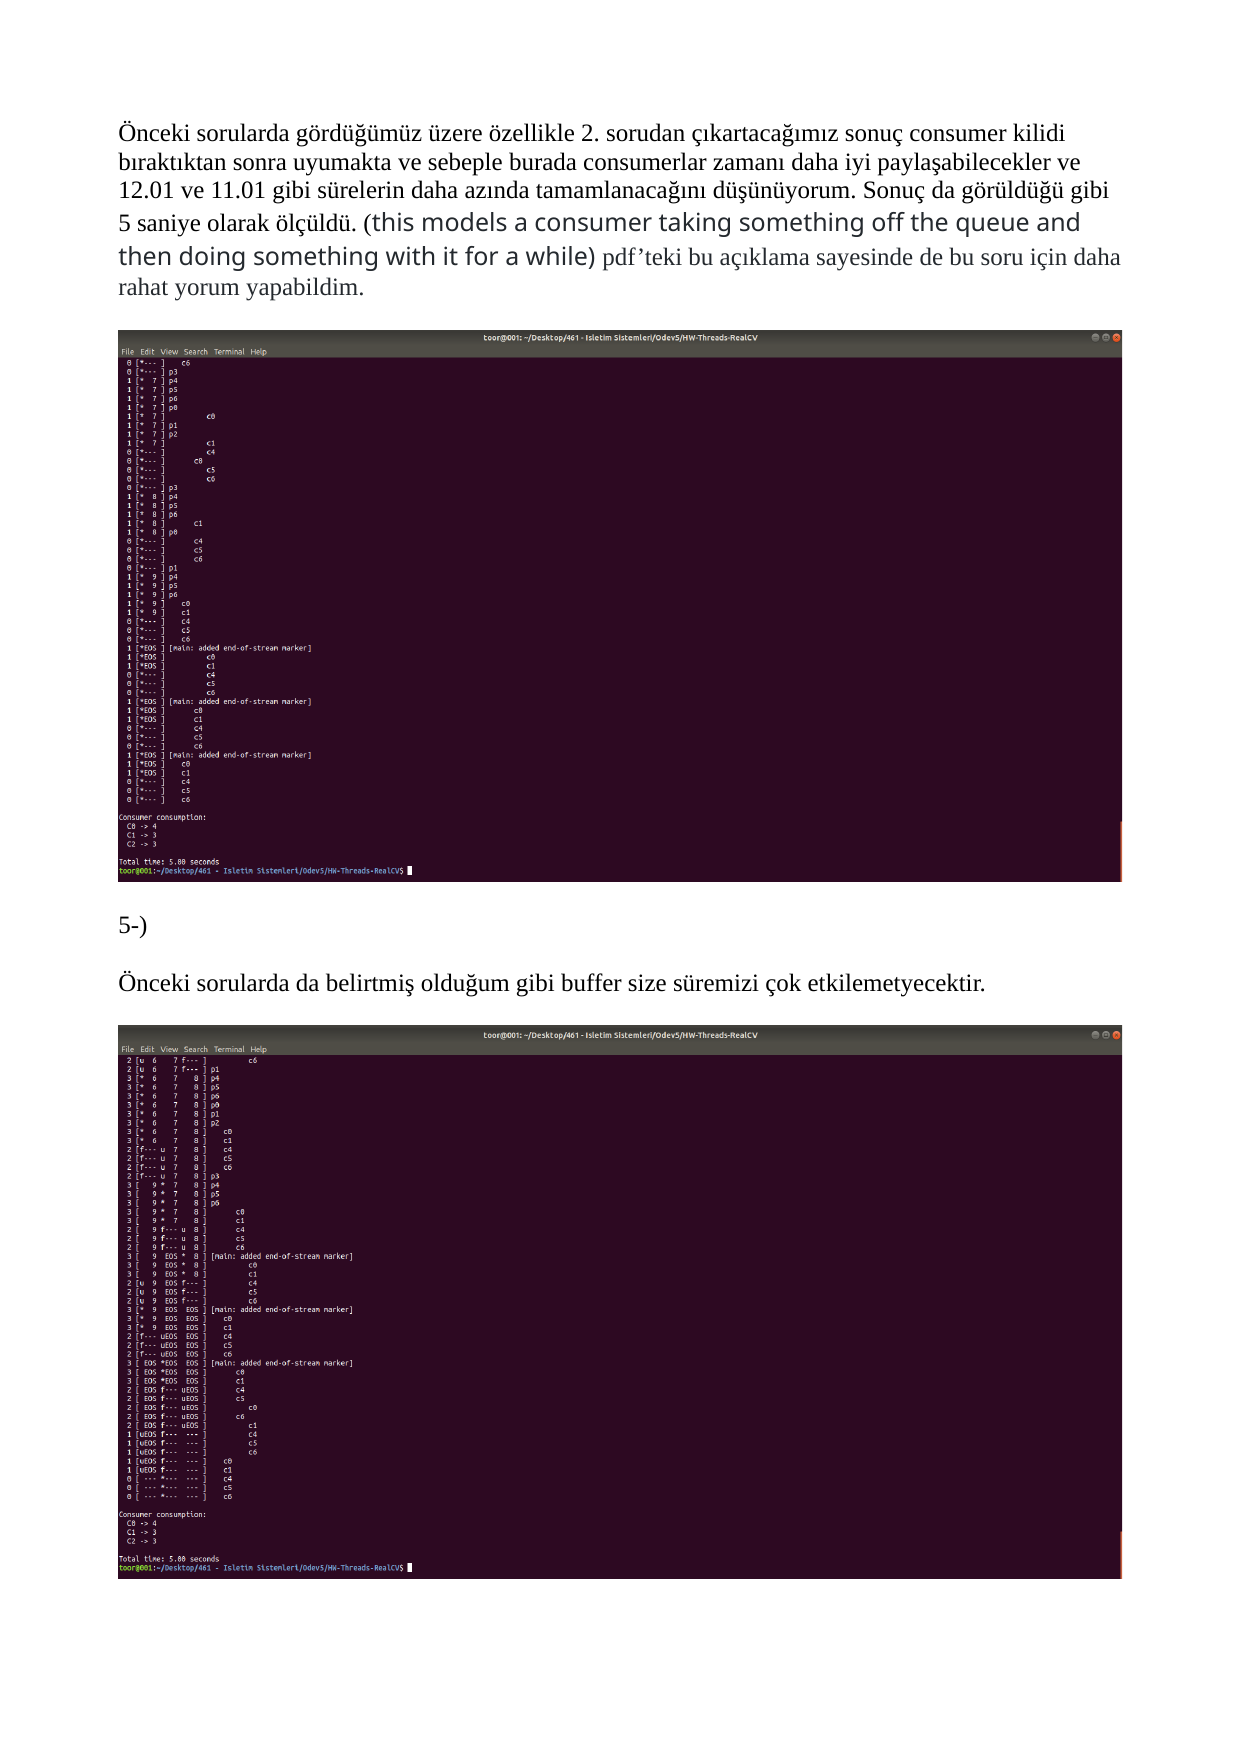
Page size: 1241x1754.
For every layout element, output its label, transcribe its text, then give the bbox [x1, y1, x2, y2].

text Önceki sorularda da belirtmiş olduğum gibi buffer size süremizi çok etkilemetyecektir. [118, 968, 1122, 997]
text 5-) [118, 910, 1122, 939]
picture [118, 330, 1123, 882]
text Önceki sorularda gördüğümüz üzere özellikle 2. sorudan çıkartacağımız sonuç consumer kilidi bıraktıktan sonra uyumakta ve sebeple burada consumerlar zamanı daha iyi paylaşabilecekler ve 12.01 ve 11.01 gibi sürelerin daha azında tamamlanacağını düşünüyorum. Sonuç da görüldüğü gibi 5 saniye olarak ölçüldü. (this models a consumer taking something off the queue and then doing something with it for a while) pdf’teki bu açıklama sayesinde de bu soru için daha rahat yorum yapabildim. [118, 118, 1122, 301]
picture [118, 1025, 1123, 1579]
